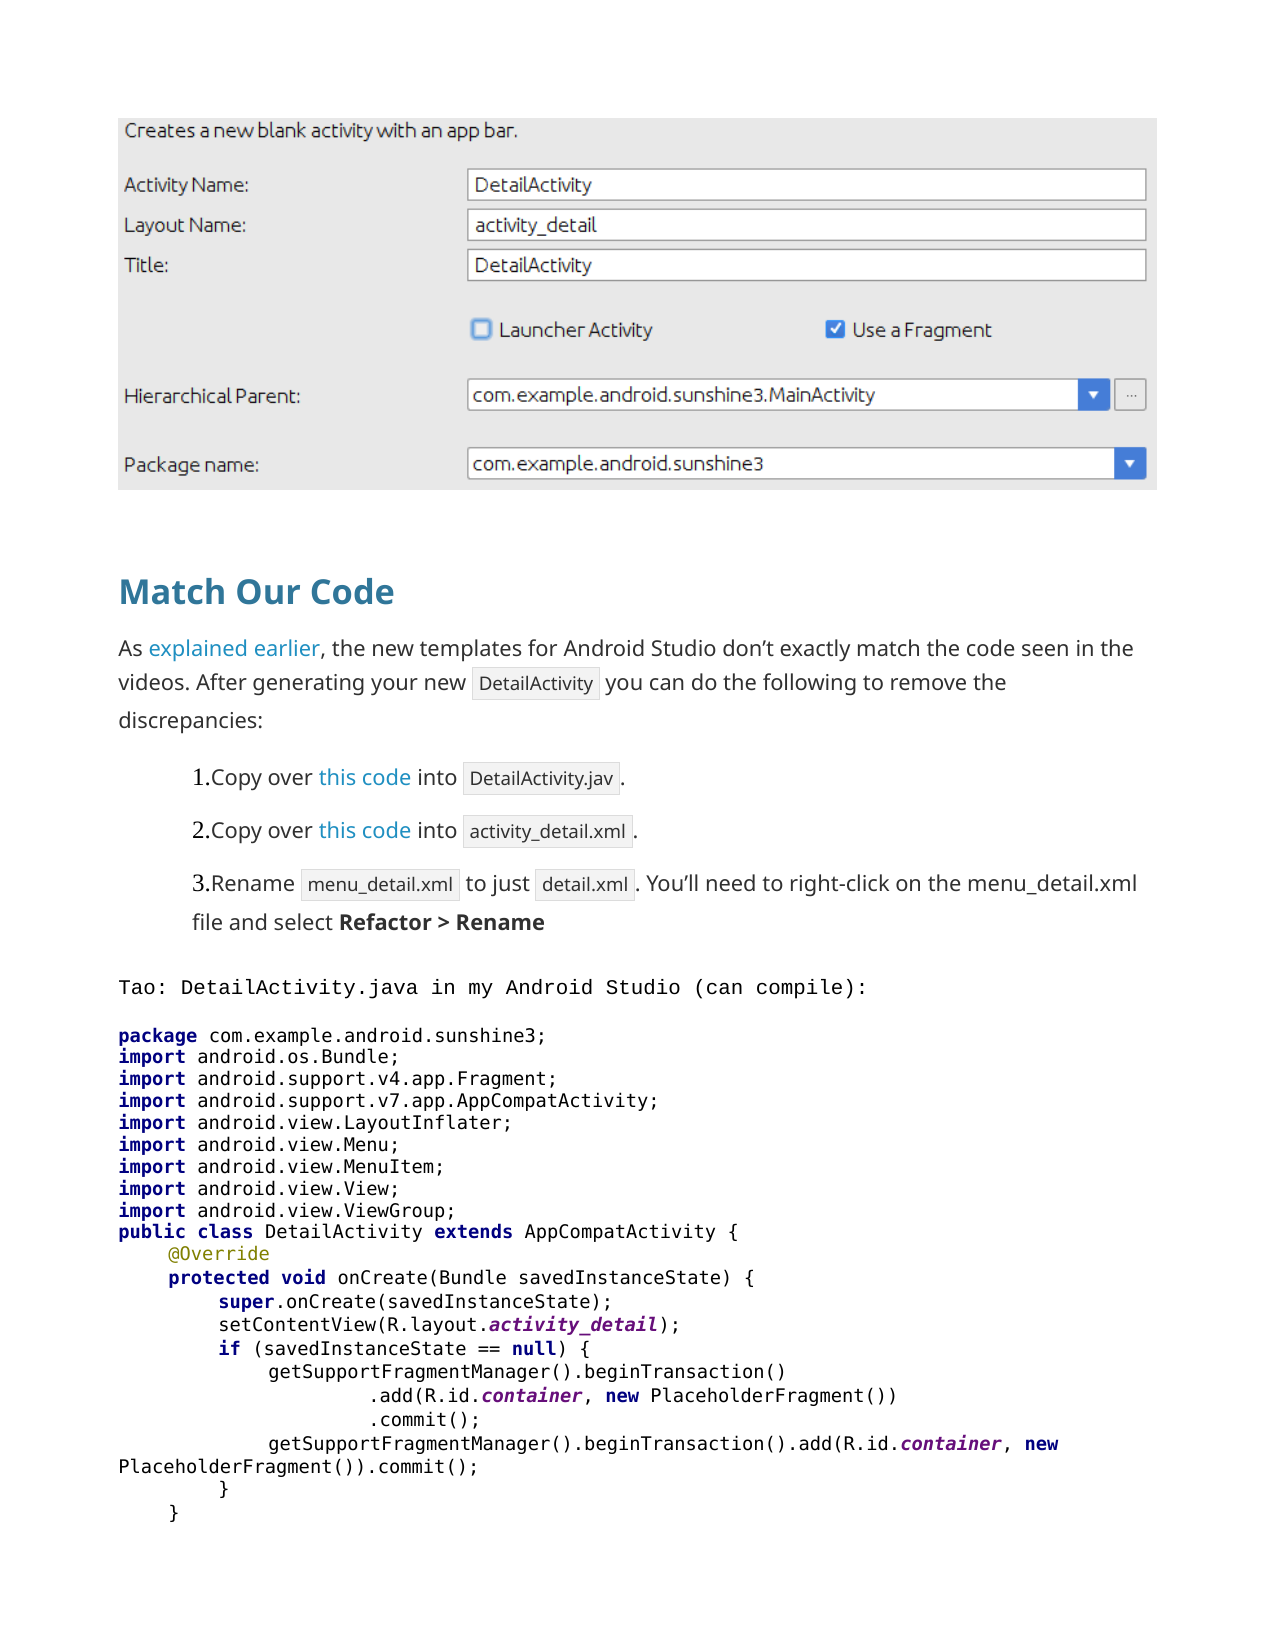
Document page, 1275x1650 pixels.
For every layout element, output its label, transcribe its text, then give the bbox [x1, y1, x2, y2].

text } [118, 1502, 1157, 1525]
text Tao: DetailActivity.java in my Android Studio (can compile): [118, 977, 1157, 1001]
text public class DetailActivity extends AppCompatActivity { [118, 1221, 1157, 1243]
text .commit(); [118, 1409, 1157, 1432]
text protected void onCreate(Bundle savedInstanceState) { [118, 1267, 1157, 1291]
subtitle Match Our Code [118, 568, 1157, 614]
text if (savedInstanceState == null) { [118, 1338, 1157, 1362]
list Copy over this code into activity_detail.xml. [118, 811, 1157, 847]
text getSupportFragmentManager().beginTransaction() [118, 1362, 1157, 1385]
text import android.view.LayoutInflater; [118, 1112, 1157, 1134]
text import android.support.v7.app.AppCompatActivity; [118, 1090, 1157, 1112]
text .add(R.id.container, new PlaceholderFragment()) [118, 1385, 1157, 1409]
text As explained earlier, the new templates for Android Studio don’t exactly match the code seen in the videos. After generating your new DetailActivity you can do the following to remove the discrepancies: [118, 627, 1157, 735]
text import android.view.MenuItem; [118, 1156, 1157, 1178]
text getSupportFragmentManager().beginTransaction().add(R.id.container, new PlaceholderFragment()).commit(); [118, 1432, 1157, 1478]
text super.onCreate(savedInstanceState); [118, 1291, 1157, 1314]
text import android.support.v4.app.Fragment; [118, 1068, 1157, 1090]
picture [118, 118, 1157, 490]
text @Override [118, 1243, 1157, 1267]
text import android.os.Bundle; [118, 1046, 1157, 1068]
text import android.view.Menu; [118, 1134, 1157, 1156]
text } [118, 1478, 1157, 1502]
list Copy over this code into DetailActivity.jav. [118, 758, 1157, 794]
text package com.example.android.sunshine3; [118, 1024, 1157, 1046]
text import android.view.ViewGroup; [118, 1199, 1157, 1221]
list Rename menu_detail.xml to just detail.xml. You’ll need to right-click on the menu_detail.xml file and select Refactor > Rename [118, 864, 1157, 936]
text import android.view.View; [118, 1178, 1157, 1199]
text setContentView(R.layout.activity_detail); [118, 1314, 1157, 1338]
